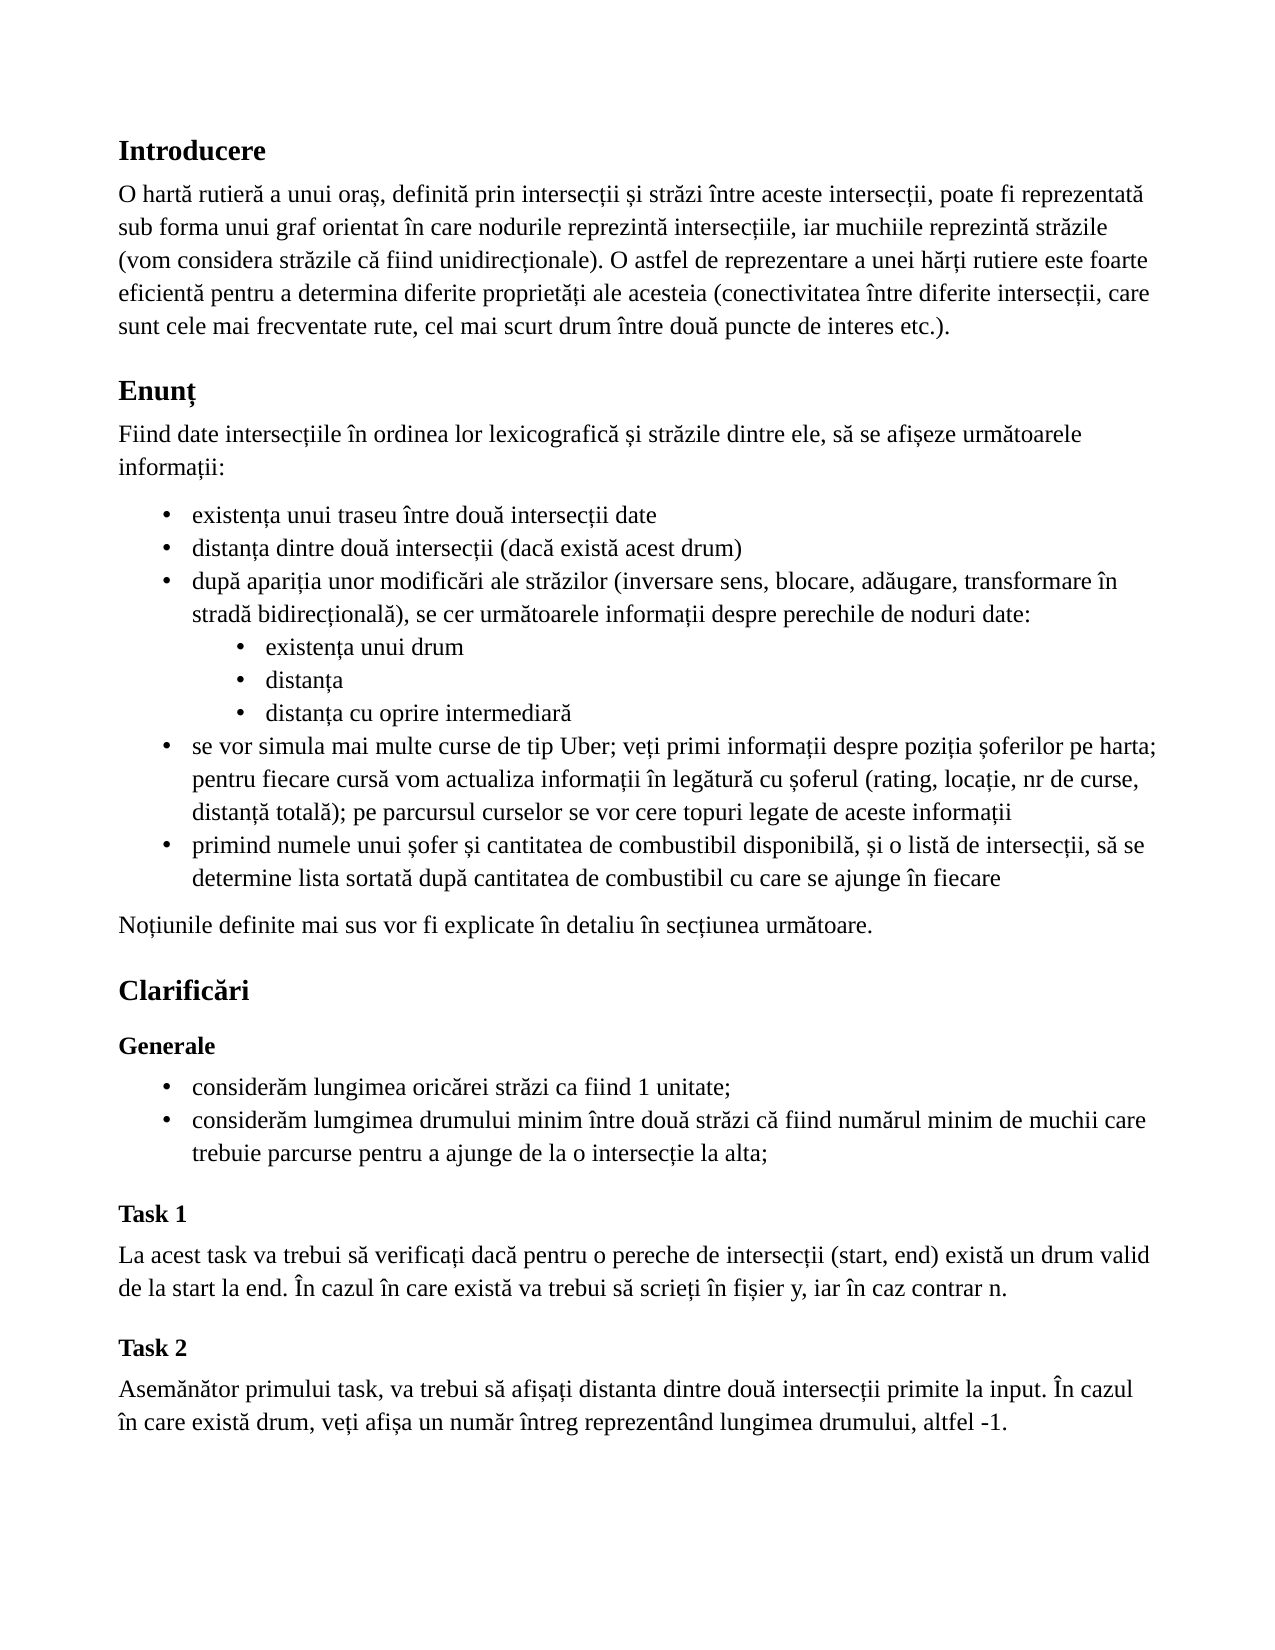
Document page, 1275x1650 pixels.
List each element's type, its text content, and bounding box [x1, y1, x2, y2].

list existența unui traseu între două intersecții date [162, 500, 1157, 528]
subtitle Clarificări [118, 973, 1157, 1006]
text O hartă rutieră a unui oraș, definită prin intersecții și străzi între aceste intersecții, poate fi reprezentată sub forma unui graf orientat în care nodurile reprezintă intersecțiile, iar muchiile reprezintă străzile (vom considera străzile că fiind unidirecționale). O astfel de reprezentare a unei hărți rutiere este foarte eficientă pentru a determina diferite proprietăți ale acesteia (conectivitatea între diferite intersecții, care sunt cele mai frecventate rute, cel mai scurt drum între două puncte de interes etc.). [118, 179, 1157, 339]
list primind numele unui șofer și cantitatea de combustibil disponibilă, și o listă de intersecții, să se determine lista sortată după cantitatea de combustibil cu care se ajunge în fiecare [162, 830, 1157, 892]
list după apariția unor modificări ale străzilor (inversare sens, blocare, adăugare, transformare în stradă bidirecțională), se cer următoarele informații despre perechile de noduri date: [162, 566, 1157, 627]
subtitle Introducere [118, 133, 1157, 166]
subtitle Generale [118, 1031, 1157, 1060]
list existența unui drum [236, 632, 1157, 661]
list considerăm lungimea oricărei străzi ca fiind 1 unitate; [162, 1072, 1157, 1101]
list considerăm lumgimea drumului minim între două străzi că fiind numărul minim de muchii care trebuie parcurse pentru a ajunge de la o intersecție la alta; [162, 1106, 1157, 1167]
list se vor simula mai multe curse de tip Uber; veți primi informații despre poziția șoferilor pe harta; pentru fiecare cursă vom actualiza informații în legătură cu șoferul (rating, locație, nr de curse, distanță totală); pe parcursul curselor se vor cere topuri legate de aceste informații [162, 731, 1157, 826]
list distanța [236, 665, 1157, 693]
text Asemănător primului task, va trebui să afișați distanta dintre două intersecții primite la input. În cazul în care există drum, veți afișa un număr întreg reprezentând lungimea drumului, altfel -1. [118, 1374, 1157, 1436]
list distanța cu oprire intermediară [236, 698, 1157, 727]
text La acest task va trebui să verificați dacă pentru o pereche de intersecții (start, end) există un drum valid de la start la end. În cazul în care există va trebui să scrieți în fișier y, iar în caz contrar n. [118, 1240, 1157, 1302]
text Noțiunile definite mai sus vor fi explicate în detaliu în secțiunea următoare. [118, 911, 1157, 939]
subtitle Task 2 [118, 1333, 1157, 1362]
subtitle Task 1 [118, 1199, 1157, 1227]
list distanța dintre două intersecții (dacă există acest drum) [162, 533, 1157, 561]
subtitle Enunț [118, 373, 1157, 407]
text Fiind date intersecțiile în ordinea lor lexicografică și străzile dintre ele, să se afișeze următoarele informații: [118, 419, 1157, 481]
